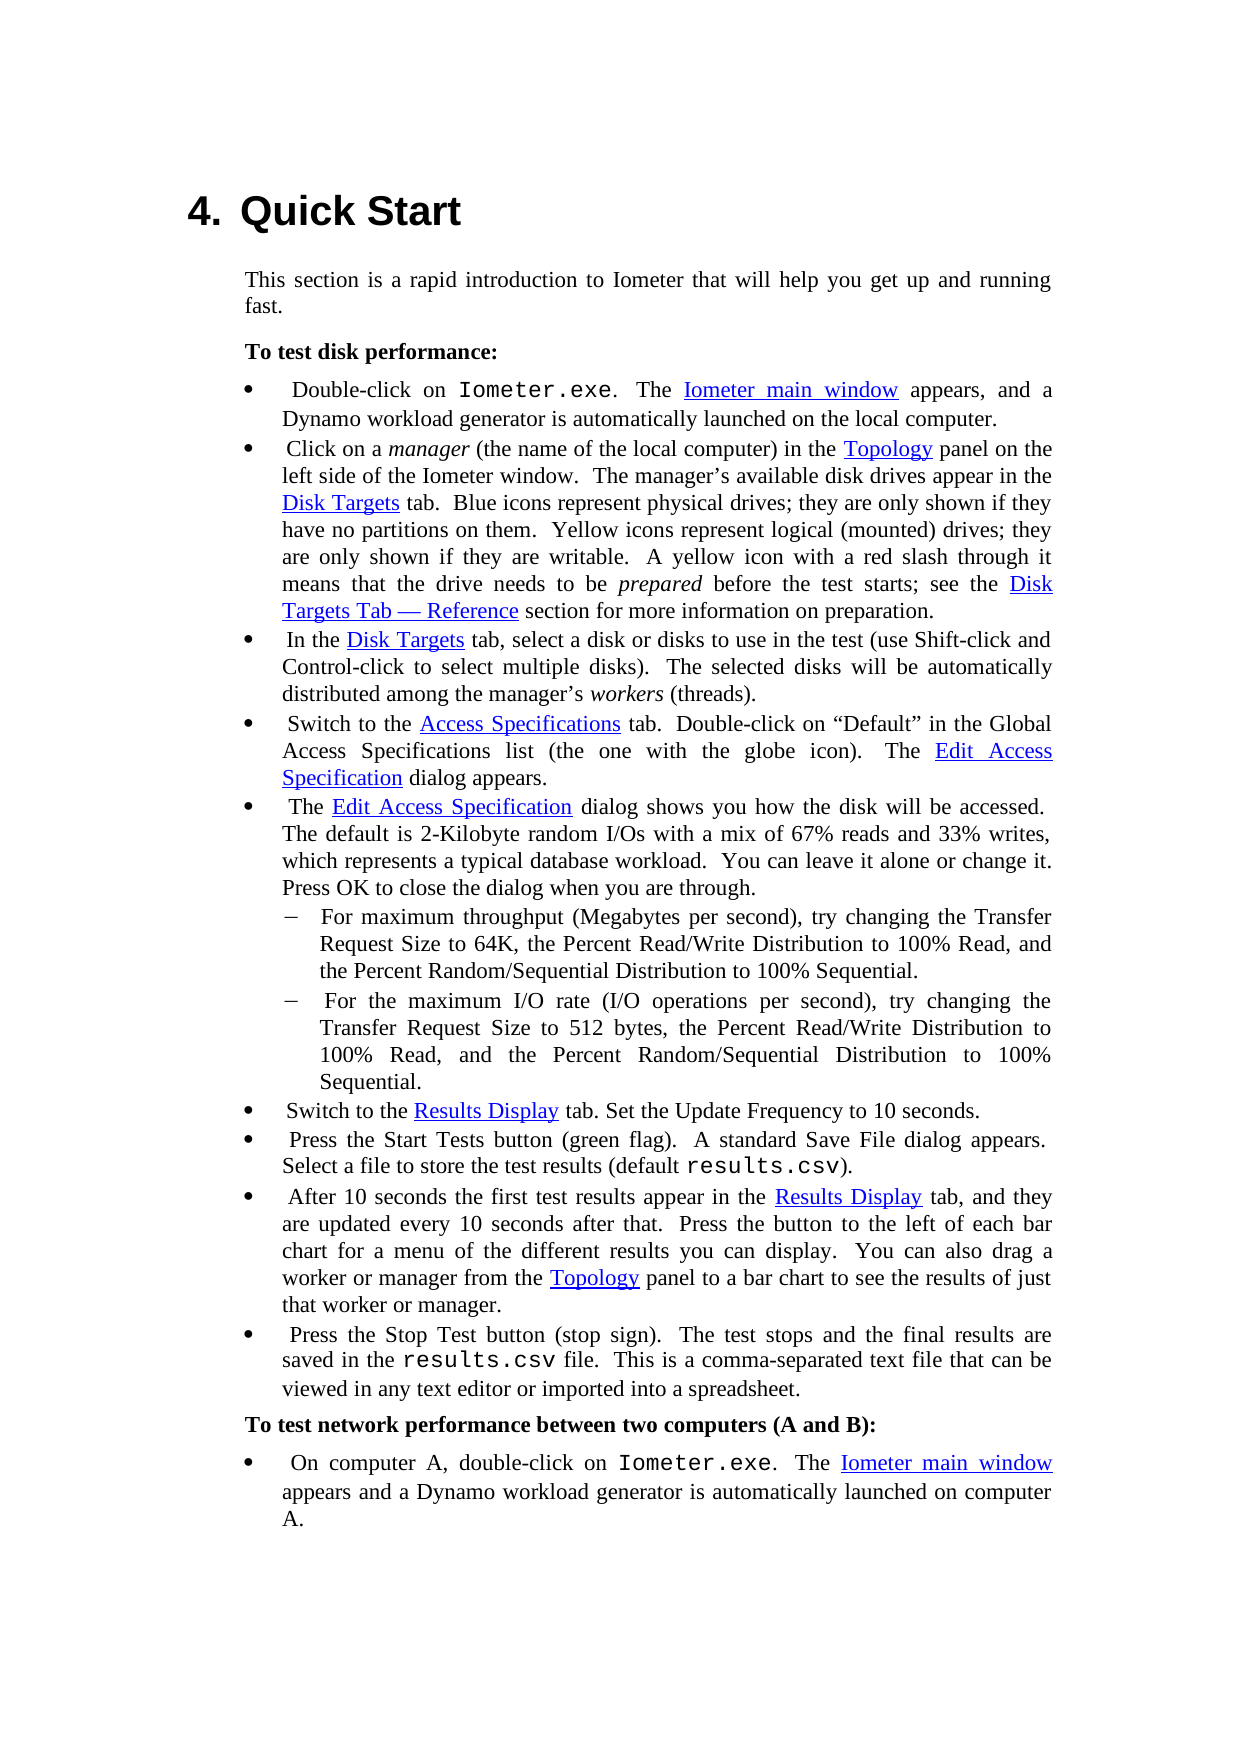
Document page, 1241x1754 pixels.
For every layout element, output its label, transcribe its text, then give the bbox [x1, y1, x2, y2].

text  Switch to the Access Specifications tab. Double-click on “Default” in the Global Access Specifications list (the one with the globe icon). The Edit Access Specification dialog appears. [244, 709, 1053, 790]
text  The Edit Access Specification dialog shows you how the disk will be accessed. The default is 2-Kilobyte random I/Os with a mix of 67% reads and 33% writes, which represents a typical database workload. You can leave it alone or change it. Press OK to close the dialog when you are through. [244, 792, 1053, 901]
text  In the Disk Targets tab, select a disk or disks to use in the test (use Shift-click and Control-click to select multiple disks). The selected disks will be automatically distributed among the manager’s workers (threads). [244, 626, 1053, 707]
text  For the maximum I/O rate (I/O operations per second), try changing the Transfer Request Size to 512 bytes, the Percent Read/Write Distribution to 100% Read, and the Percent Random/Sequential Distribution to 100% Sequential. [282, 986, 1053, 1094]
subtitle 4. Quick Start [187, 187, 1053, 234]
text  Press the Start Tests button (green flag). A standard Save File dialog appears. Select a file to store the test results (default results.csv). [244, 1126, 1053, 1180]
text  After 10 seconds the first test results appear in the Results Display tab, and they are updated every 10 seconds after that. Press the button to the left of each bar chart for a menu of the different results you can display. You can also drag a worker or manager from the Topology panel to a bar chart to see the results of just that worker or manager. [244, 1182, 1053, 1318]
text This section is a rapid introduction to Iometer that will help you get up and running fast. [244, 267, 1053, 318]
text  On computer A, double-click on Iometer.exe. The Iometer main window appears and a Dynamo workload generator is automatically launched on computer A. [244, 1450, 1053, 1532]
text  For maximum throughput (Megabytes per second), try changing the Transfer Request Size to 64K, the Percent Read/Write Distribution to 100% Read, and the Percent Random/Sequential Distribution to 100% Sequential. [282, 903, 1053, 984]
text  Click on a manager (the name of the local computer) in the Topology panel on the left side of the Iometer window. The manager’s available disk drives appear in the Disk Targets tab. Blue icons represent physical drives; they are only shown if they have no partitions on them. Yellow icons represent logical (mounted) drives; they are only shown if they are writable. A yellow icon with a red slash through it means that the drive needs to be prepared before the test starts; see the Disk Targets Tab — Reference section for more information on preparation. [244, 434, 1053, 623]
text  Press the Stop Test button (stop sign). The test stops and the final results are saved in the results.csv file. This is a comma-separated text file that can be viewed in any text editor or imported into a spreadsheet. [244, 1320, 1053, 1402]
text  Double-click on Iometer.exe. The Iometer main window appears, and a Dynamo workload generator is automatically launched on the local computer. [244, 377, 1053, 432]
text To test disk performance: [244, 339, 1053, 365]
text To test network performance between two computers (A and B): [244, 1412, 1053, 1438]
text  Switch to the Results Display tab. Set the Update Frequency to 10 seconds. [244, 1096, 1053, 1123]
